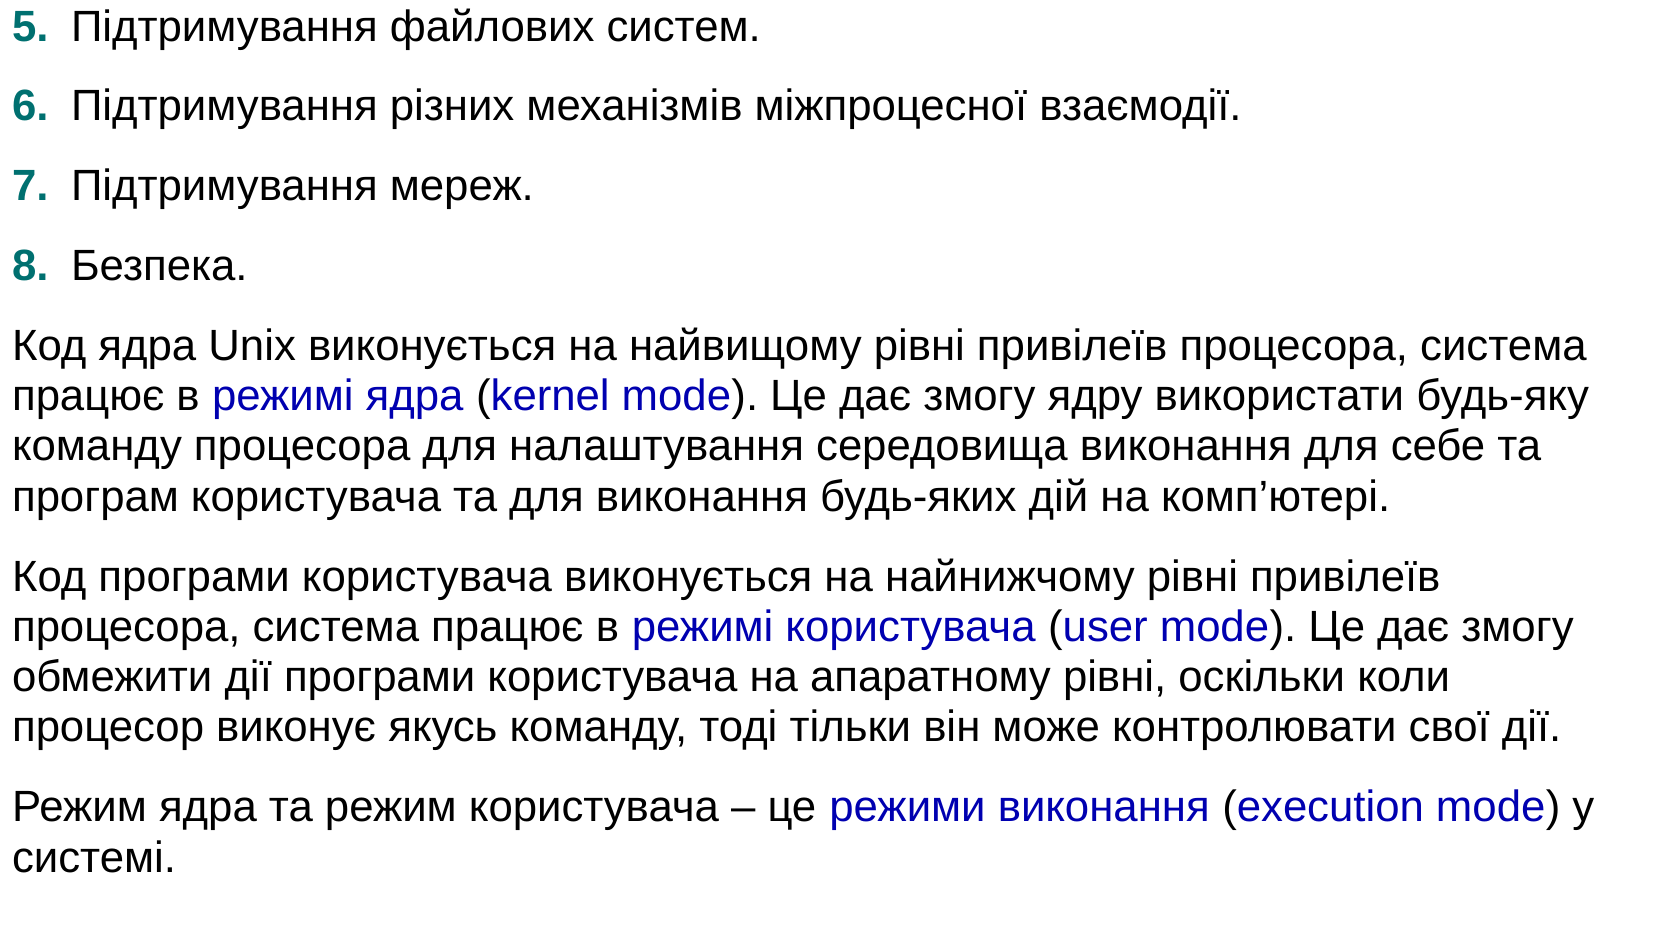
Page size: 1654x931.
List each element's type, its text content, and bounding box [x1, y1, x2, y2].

list Підтримування файлових систем. [12, 0, 1642, 50]
list Безпека. [12, 239, 1642, 290]
list Підтримування мереж. [12, 159, 1642, 210]
text Код ядра Unix виконується на найвищому рівні привілеїв процесора, система працює в режимі ядра (kernel mode). Це дає змогу ядру використати будь-яку команду процесора для налаштування середовища виконання для себе та програм користувача та для виконання будь-яких дій на комп’ютері. [12, 319, 1642, 520]
list Підтримування різних механізмів міжпроцесної взаємодії. [12, 80, 1642, 130]
text Код програми користувача виконується на найнижчому рівні привілеїв процесора, система працює в режимі користувача (user mode). Це дає змогу обмежити дії програми користувача на апаратному рівні, оскільки коли процесор виконує якусь команду, тоді тільки він може контролювати свої дії. [12, 550, 1642, 751]
text Режим ядра та режим користувача – це режими виконання (execution mode) у системі. [12, 781, 1642, 881]
